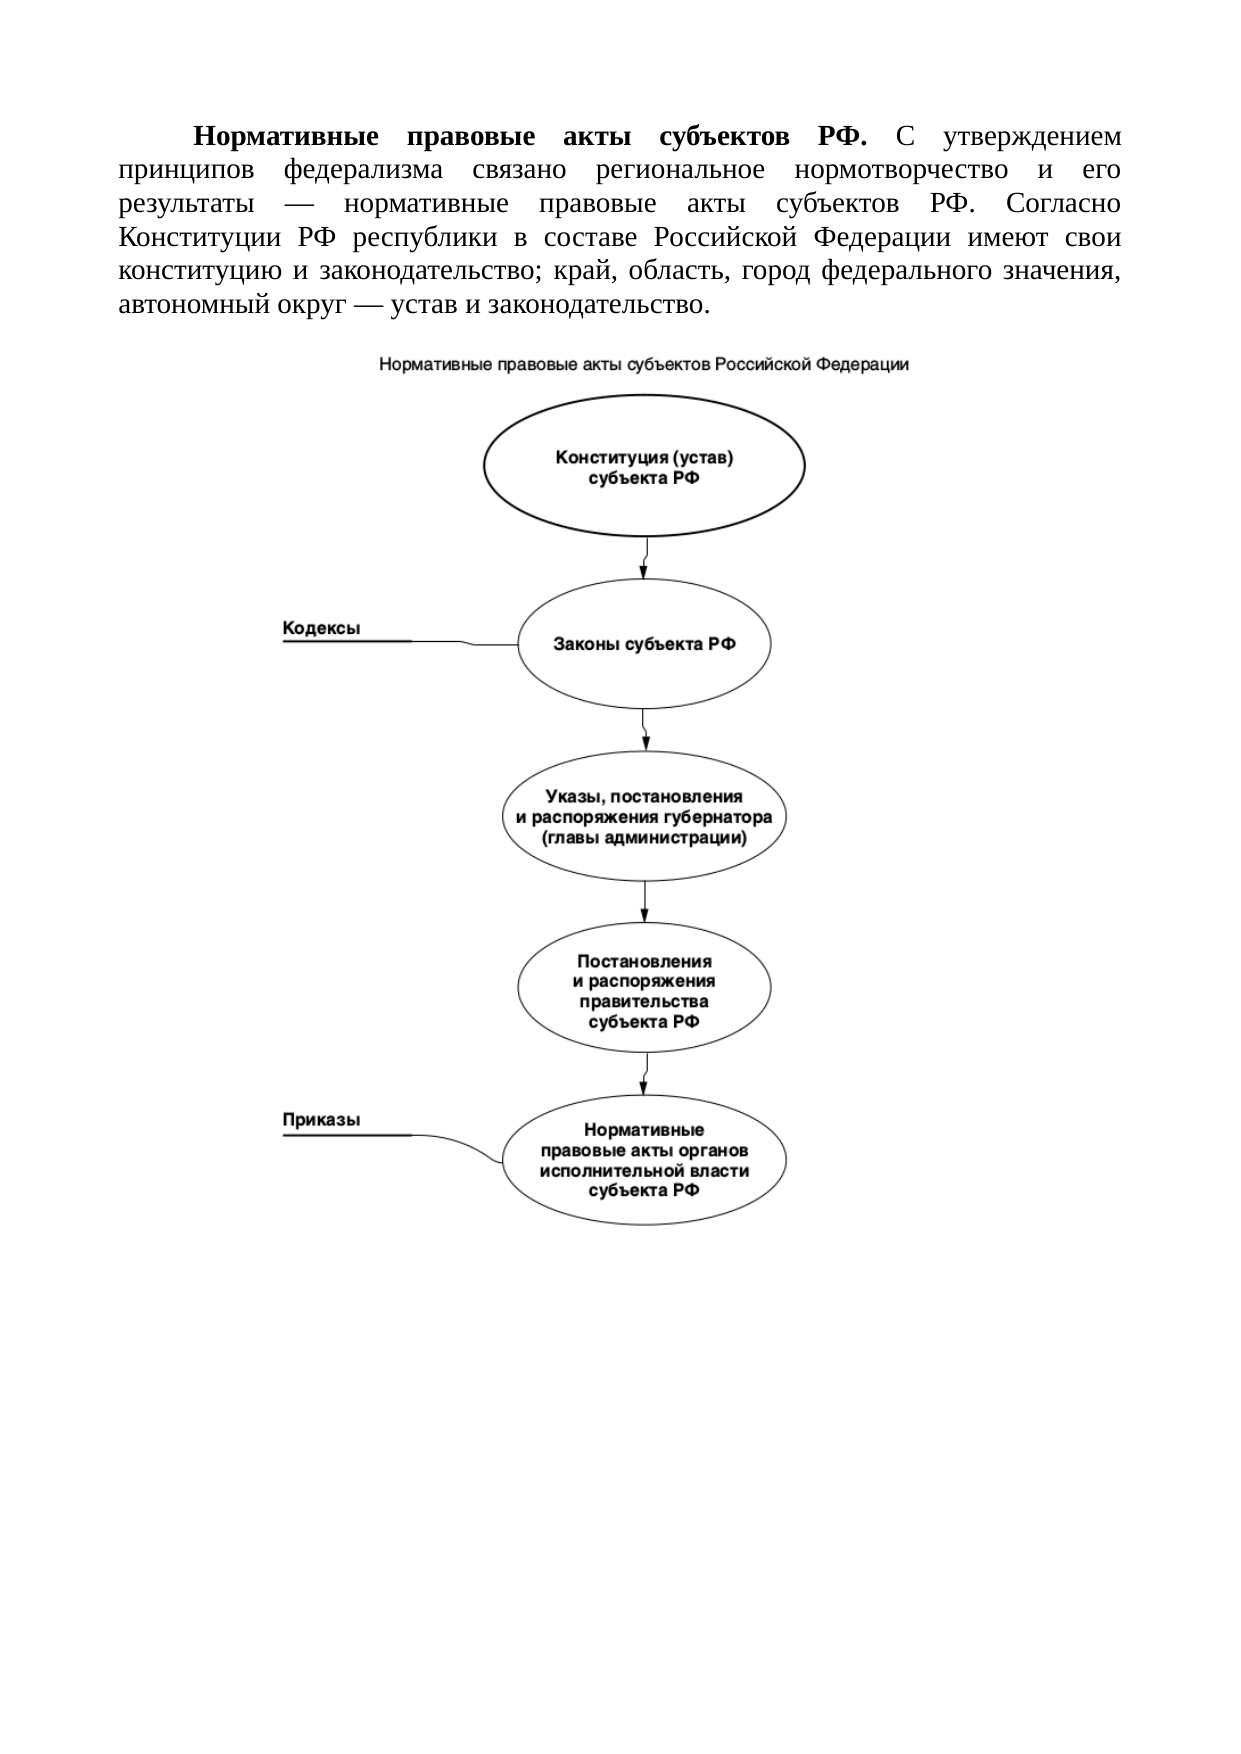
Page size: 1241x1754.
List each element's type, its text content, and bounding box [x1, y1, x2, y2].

text Нормативные правовые акты субъектов РФ. С утверждением принципов федерализма связано региональное нормотворчество и его результаты — нормативные правовые акты субъектов РФ. Согласно Конституции РФ республики в составе Российской Федерации имеют свои конституцию и законодательство; край, область, город федерального значения, автономный округ — устав и законодательство. [118, 118, 1122, 319]
picture [228, 352, 1012, 1244]
